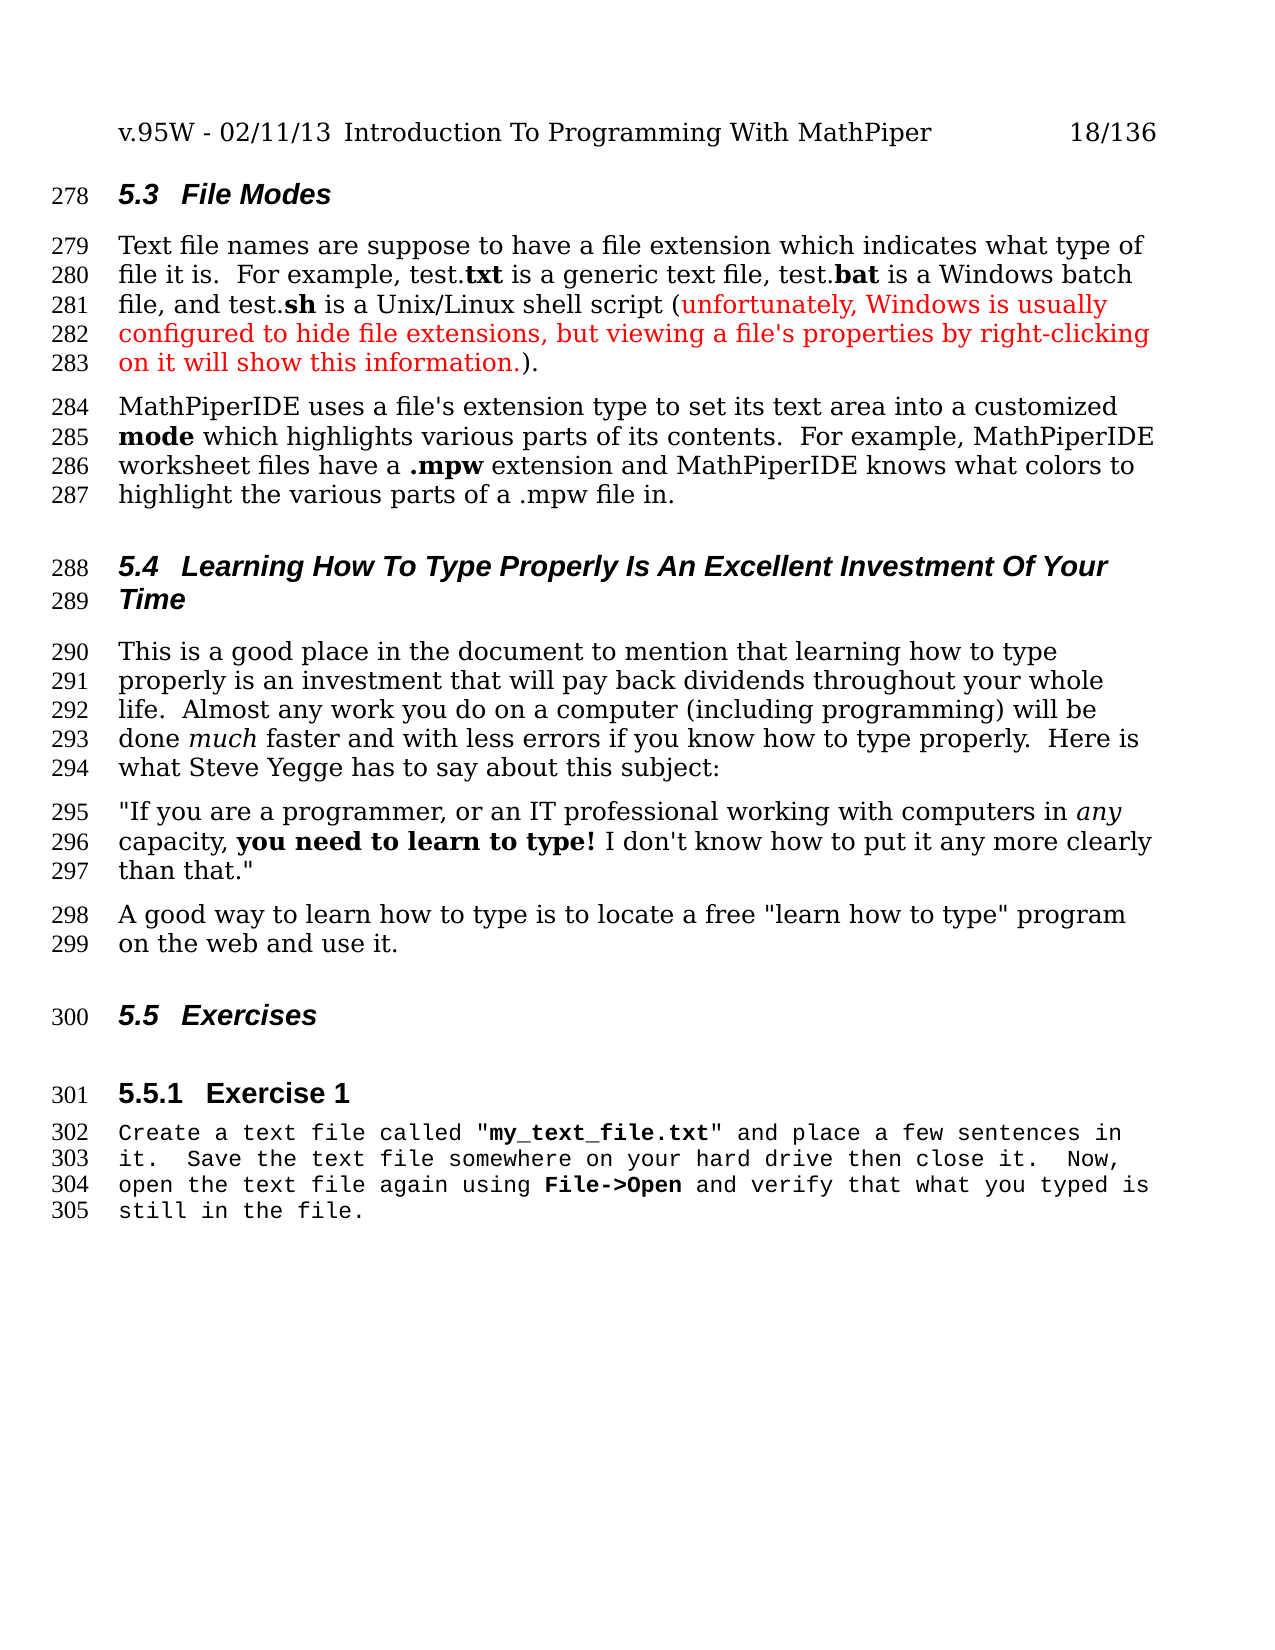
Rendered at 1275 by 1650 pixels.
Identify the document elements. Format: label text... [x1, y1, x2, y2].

subtitle Exercises [118, 998, 1157, 1031]
text Create a text file called "my_text_file.txt" and place a few sentences in it. Save the text file somewhere on your hard drive then close it. Now, open the text file again using File->Open and verify that what you typed is still in the file. [118, 1122, 1157, 1225]
subtitle Learning How To Type Properly Is An Excellent Investment Of Your Time [118, 549, 1157, 616]
text MathPiperIDE uses a file's extension type to set its text area into a customized mode which highlights various parts of its contents. For example, MathPiperIDE worksheet files have a .mpw extension and MathPiperIDE knows what colors to highlight the various parts of a .mpw file in. [118, 392, 1157, 509]
text A good way to learn how to type is to locate a free "learn how to type" program on the web and use it. [118, 900, 1157, 958]
subtitle File Modes [118, 177, 1157, 210]
subtitle Exercise 1 [118, 1076, 1157, 1110]
text "If you are a programmer, or an IT professional working with computers in any capacity, you need to learn to type! I don't know how to put it any more clearly than that." [118, 797, 1157, 885]
text Text file names are suppose to have a file extension which indicates what type of file it is. For example, test.txt is a generic text file, test.bat is a Windows batch file, and test.sh is a Unix/Linux shell script (unfortunately, Windows is usually configured to hide file extensions, but viewing a file's properties by right-clicking on it will show this information.). [118, 231, 1157, 377]
text This is a good place in the document to mention that learning how to type properly is an investment that will pay back dividends throughout your whole life. Almost any work you do on a computer (including programming) will be done much faster and with less errors if you know how to type properly. Here is what Steve Yegge has to say about this subject: [118, 637, 1157, 782]
